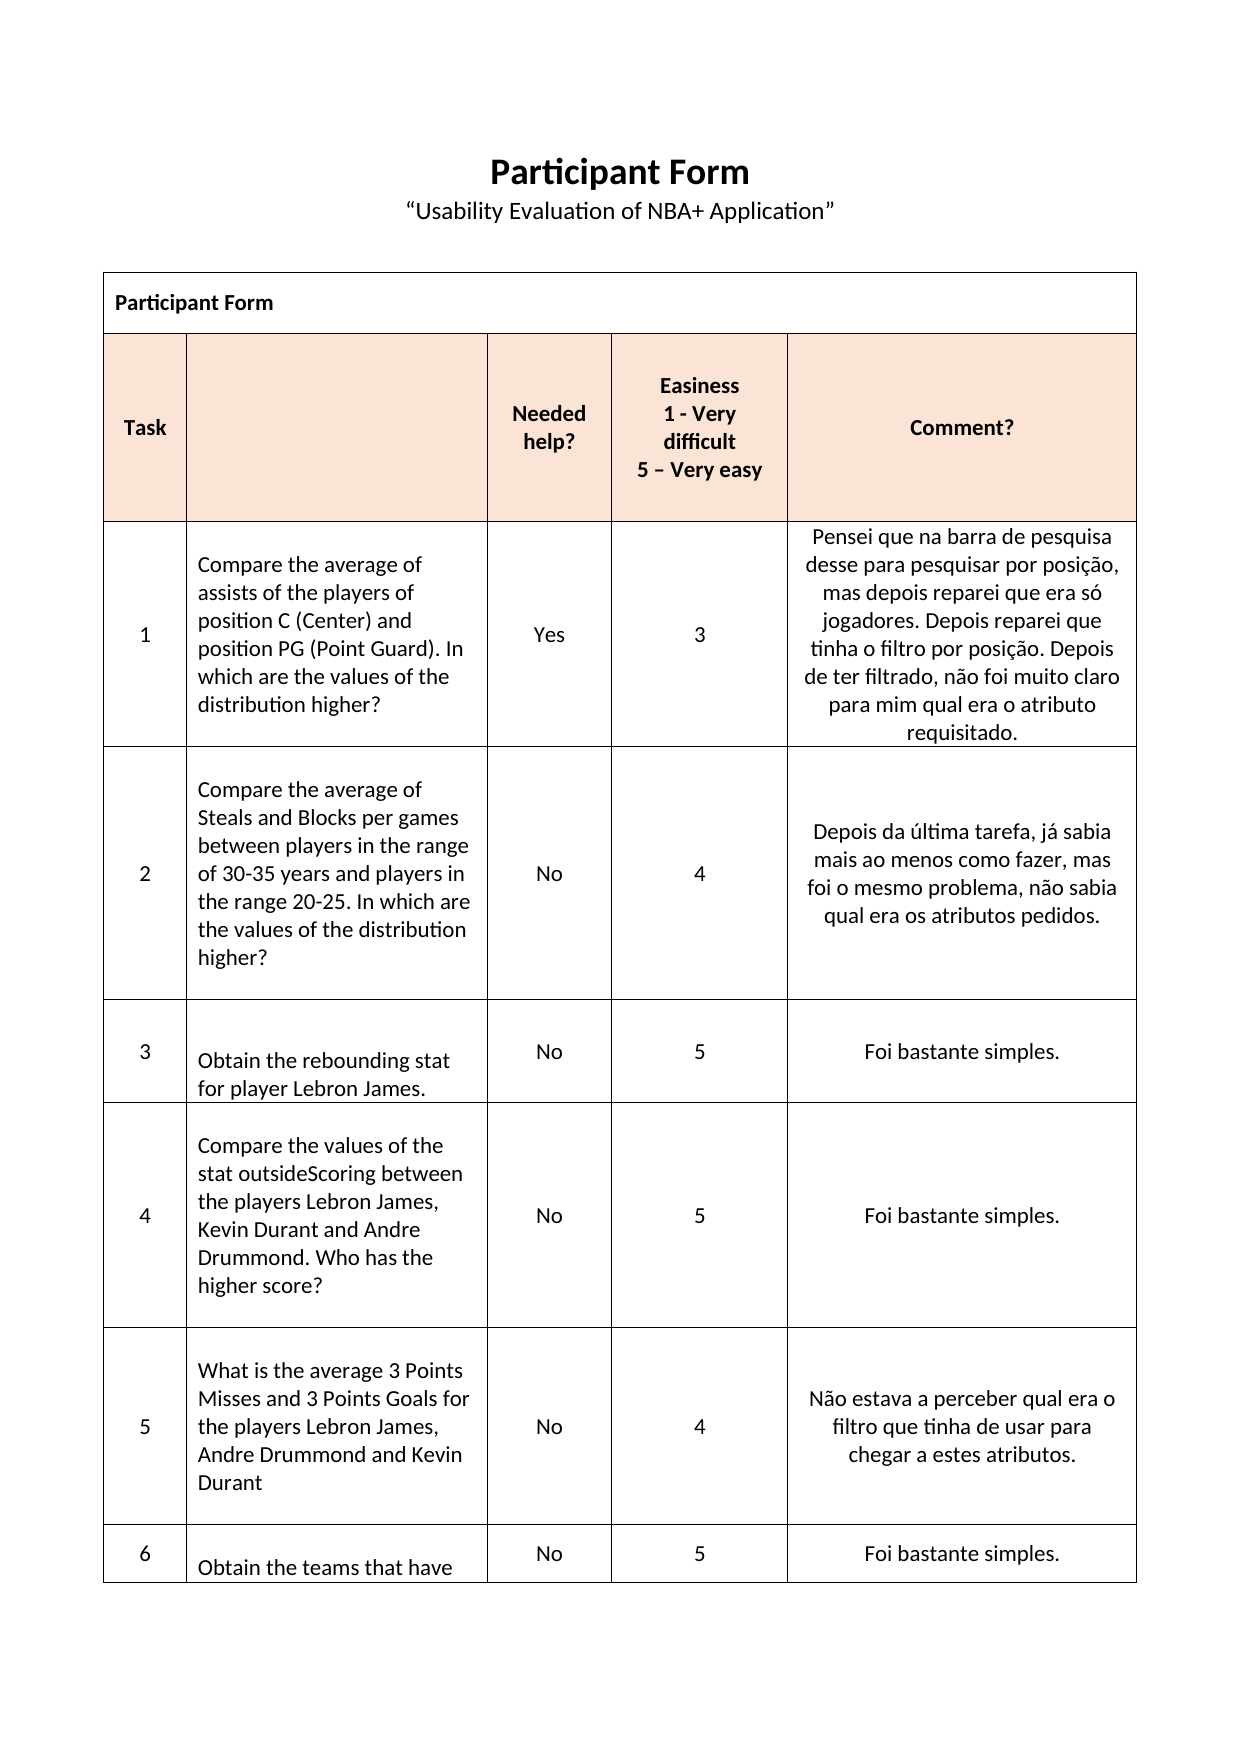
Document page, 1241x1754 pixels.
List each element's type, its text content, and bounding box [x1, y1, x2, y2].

table_cell Task [104, 334, 186, 521]
table_cell 5 [612, 1000, 787, 1102]
table_cell 4 [612, 1328, 787, 1524]
table_cell 2 [104, 747, 186, 999]
table_cell No [488, 1103, 611, 1327]
table_cell What is the average 3 Points Misses and 3 Points Goals for the players Lebron James, Andre Drummond and Kevin Durant [187, 1328, 487, 1524]
table_cell 5 [612, 1103, 787, 1327]
table_cell [187, 334, 487, 521]
text Participant Form [177, 148, 1063, 193]
table_cell 5 [104, 1328, 186, 1524]
table_cell 4 [612, 747, 787, 999]
table_cell No [488, 1328, 611, 1524]
table_cell Easiness 1 - Very difficult 5 – Very easy [612, 334, 787, 521]
table_cell 3 [612, 522, 787, 746]
table_header Participant Form [104, 273, 1136, 332]
table_cell No [488, 1525, 611, 1582]
table_cell Foi bastante simples. [788, 1000, 1136, 1102]
table_cell 1 [104, 522, 186, 746]
table_cell Depois da última tarefa, já sabia mais ao menos como fazer, mas foi o mesmo problema, não sabia qual era os atributos pedidos. [788, 747, 1136, 999]
table_cell Needed help? [488, 334, 611, 521]
table_cell Não estava a perceber qual era o filtro que tinha de usar para chegar a estes atributos. [788, 1328, 1136, 1524]
table_cell Compare the average of assists of the players of position C (Center) and position PG (Point Guard). In which are the values of the distribution higher? [187, 522, 487, 746]
table_cell 3 [104, 1000, 186, 1102]
table_cell Compare the average of Steals and Blocks per games between players in the range of 30-35 years and players in the range 20-25. In which are the values of the distribution higher? [187, 747, 487, 999]
table_cell No [488, 747, 611, 999]
table_cell Compare the values of the stat outsideScoring between the players Lebron James, Kevin Durant and Andre Drummond. Who has the higher score? [187, 1103, 487, 1327]
table_cell 4 [104, 1103, 186, 1327]
table_cell Obtain the teams that have [187, 1525, 487, 1582]
table_cell No [488, 1000, 611, 1102]
table_cell Foi bastante simples. [788, 1525, 1136, 1582]
table_cell 5 [612, 1525, 787, 1582]
table_cell Yes [488, 522, 611, 746]
table_cell 6 [104, 1525, 186, 1582]
table_cell Foi bastante simples. [788, 1103, 1136, 1327]
table_cell Comment? [788, 334, 1136, 521]
table_cell Pensei que na barra de pesquisa desse para pesquisar por posição, mas depois reparei que era só jogadores. Depois reparei que tinha o filtro por posição. Depois de ter filtrado, não foi muito claro para mim qual era o atributo requisitado. [788, 522, 1136, 746]
table_cell Obtain the rebounding stat for player Lebron James. [187, 1000, 487, 1102]
text “Usability Evaluation of NBA+ Application” [177, 195, 1063, 225]
